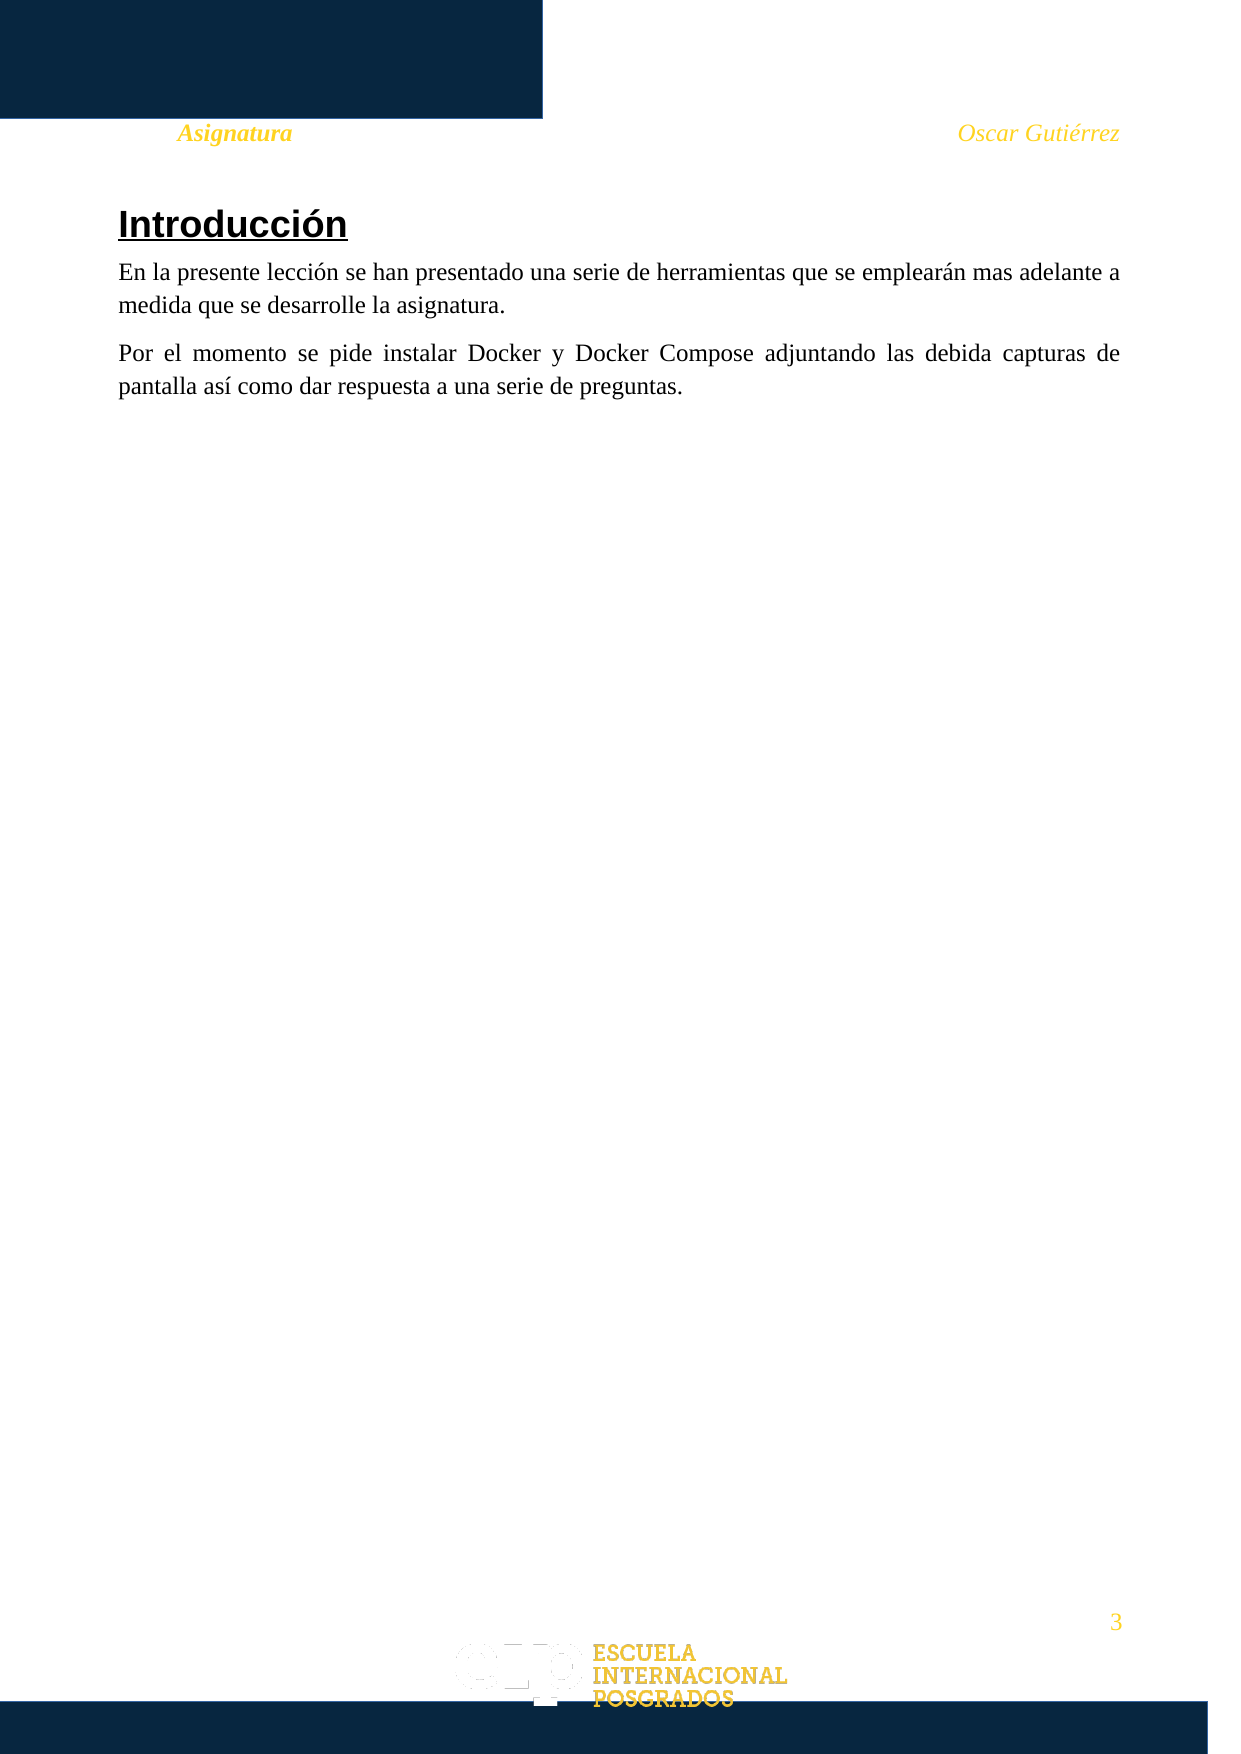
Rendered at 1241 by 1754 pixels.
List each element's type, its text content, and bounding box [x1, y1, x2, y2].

picture [452, 1614, 788, 1712]
subtitle Introducción [118, 201, 1122, 245]
text Por el momento se pide instalar Docker y Docker Compose adjuntando las debida capturas de pantalla así como dar respuesta a una serie de preguntas. [118, 338, 1122, 400]
text En la presente lección se han presentado una serie de herramientas que se emplearán mas adelante a medida que se desarrolle la asignatura. [118, 257, 1122, 319]
